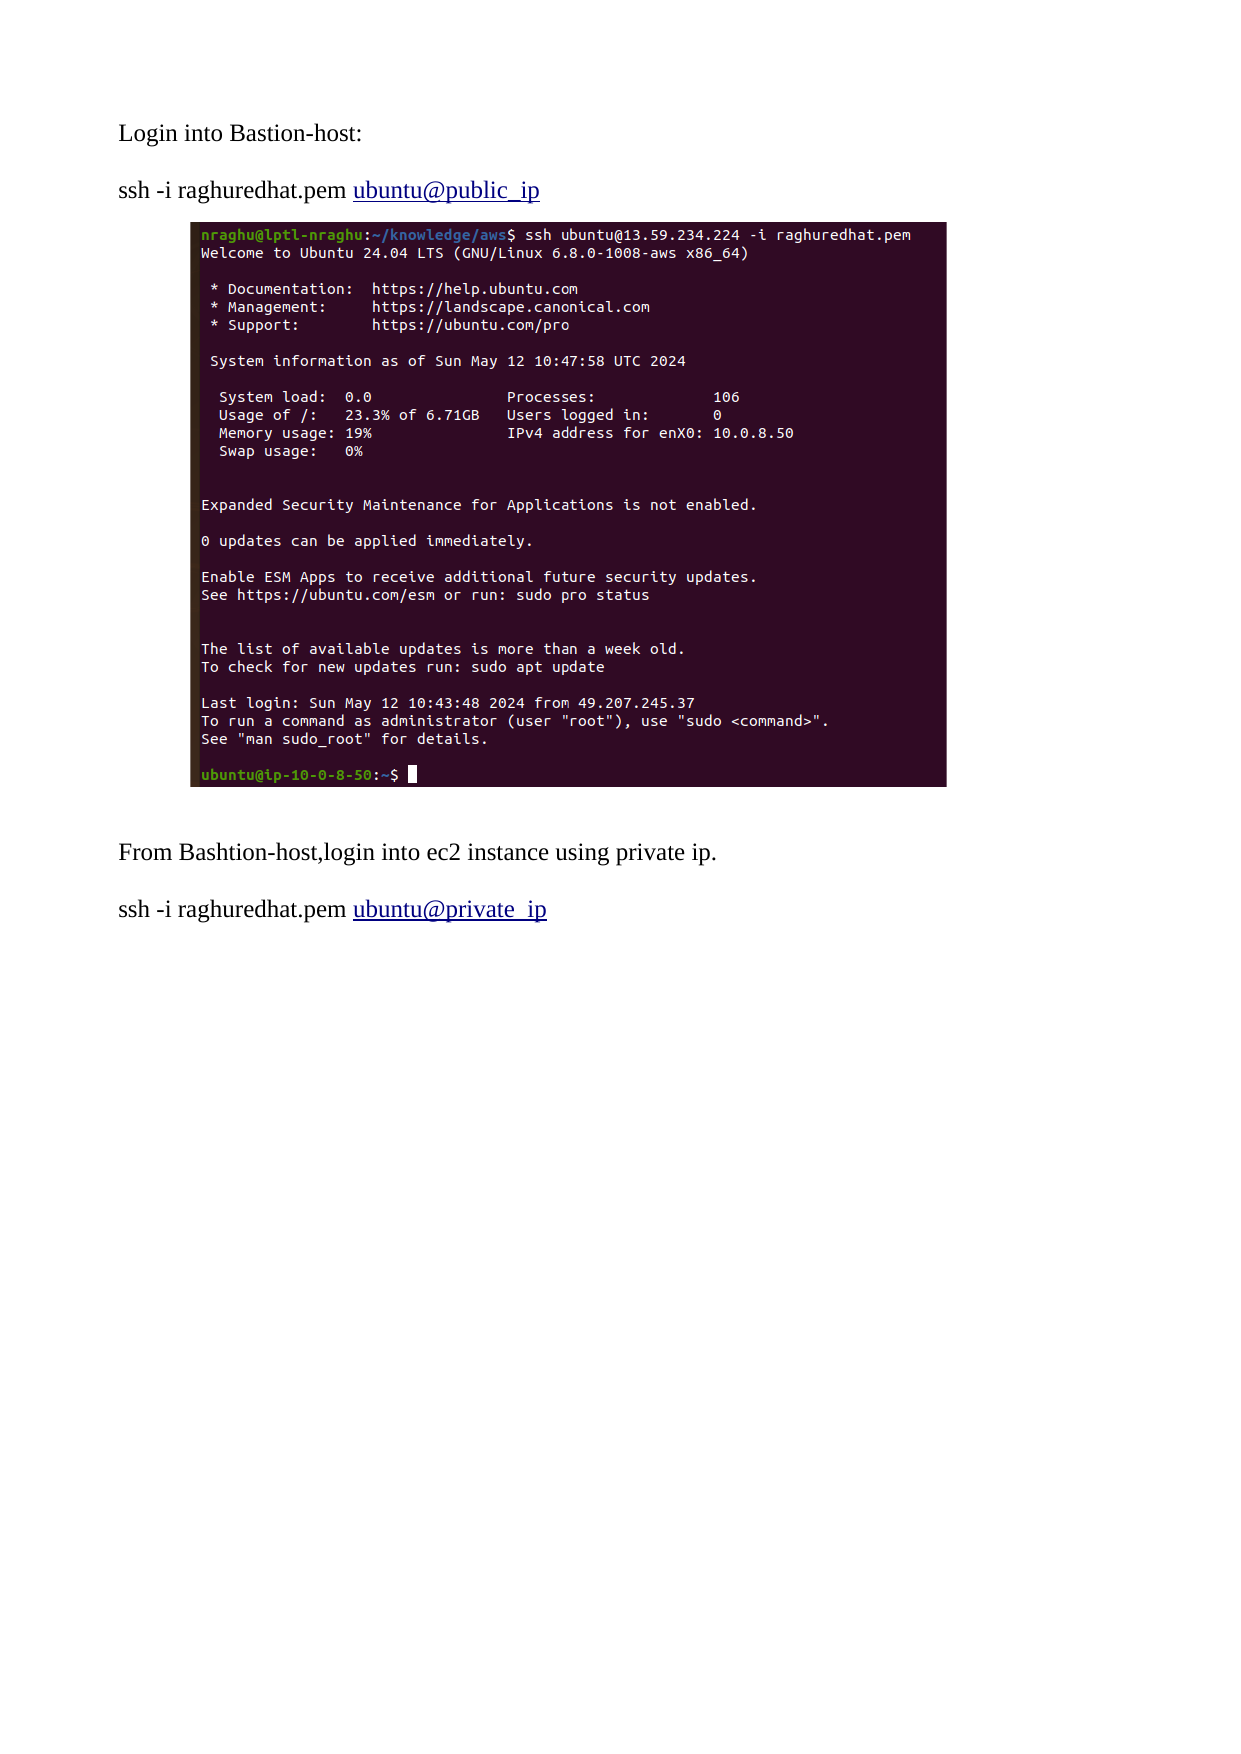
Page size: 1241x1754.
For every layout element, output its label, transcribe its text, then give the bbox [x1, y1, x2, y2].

text ssh -i raghuredhat.pem ubuntu@public_ip [118, 176, 1122, 204]
picture [190, 222, 947, 787]
text From Bashtion-host,login into ec2 instance using private ip. [118, 837, 1122, 866]
text ssh -i raghuredhat.pem ubuntu@private_ip [118, 894, 1122, 923]
text Login into Bastion-host: [118, 118, 1122, 147]
